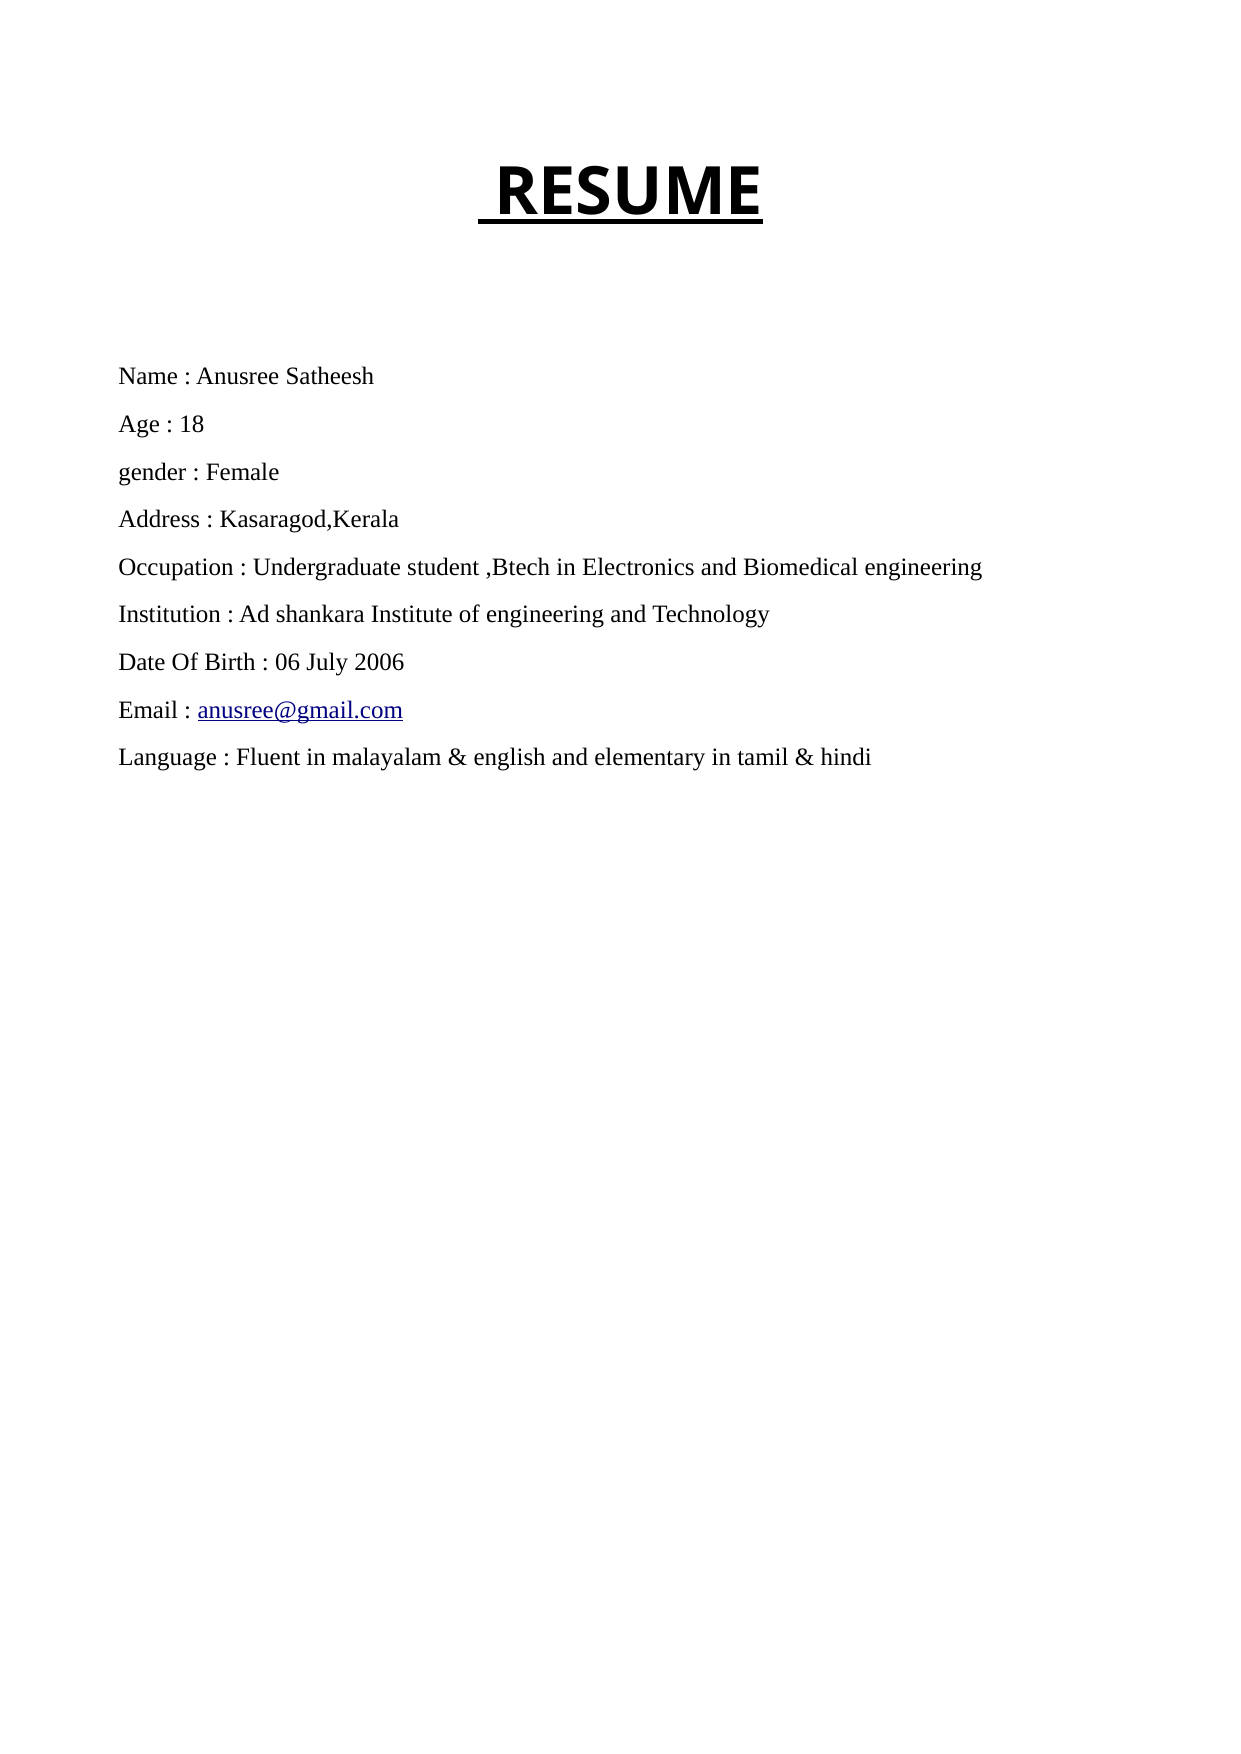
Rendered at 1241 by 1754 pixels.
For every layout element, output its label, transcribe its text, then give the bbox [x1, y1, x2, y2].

text Email : anusree@gmail.com [118, 695, 1122, 723]
text Institution : Ad shankara Institute of engineering and Technology [118, 599, 1122, 628]
text Occupation : Undergraduate student ,Btech in Electronics and Biomedical engineering [118, 552, 1122, 581]
text Name : Anusree Satheesh [118, 361, 1122, 390]
title RESUME [118, 143, 1122, 234]
text Age : 18 [118, 409, 1122, 438]
text Address : Kasaragod,Kerala [118, 504, 1122, 533]
text gender : Female [118, 457, 1122, 485]
text Language : Fluent in malayalam & english and elementary in tamil & hindi [118, 742, 1122, 771]
text Date Of Birth : 06 July 2006 [118, 647, 1122, 676]
